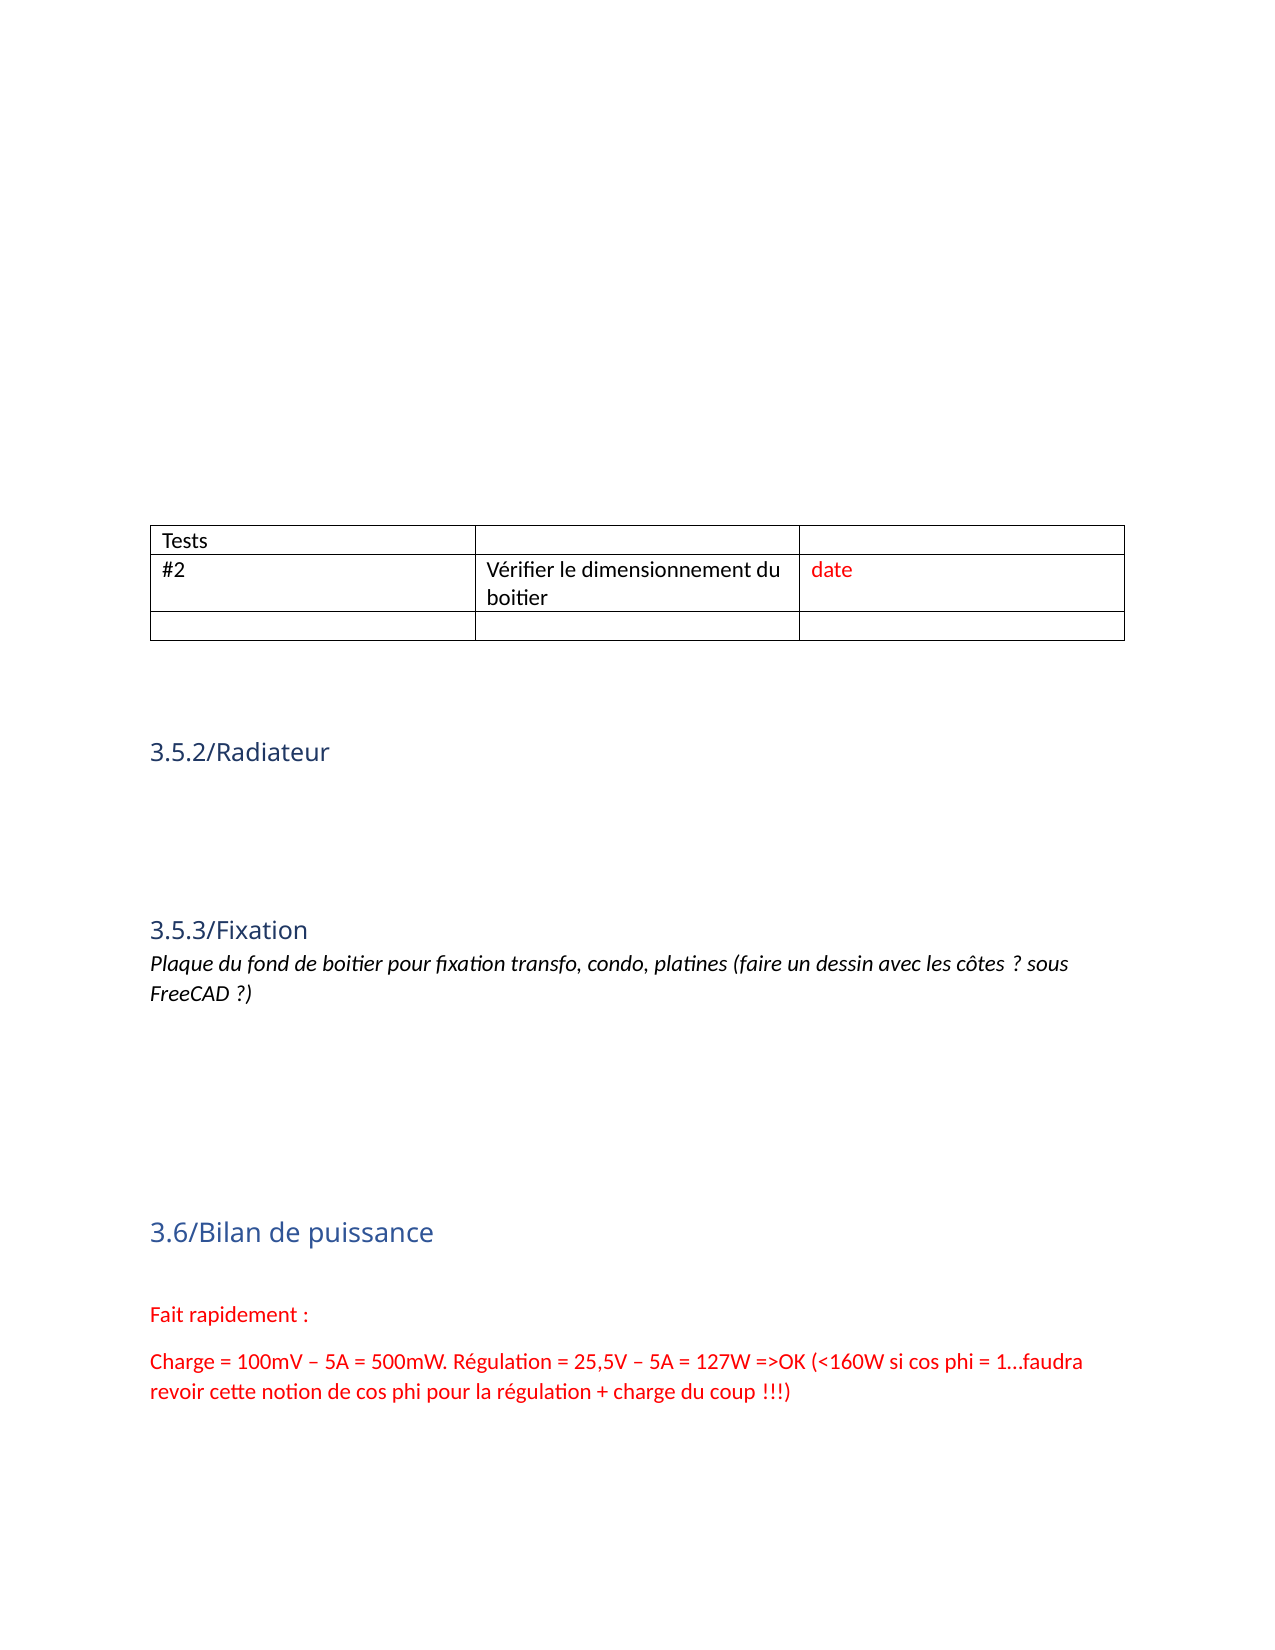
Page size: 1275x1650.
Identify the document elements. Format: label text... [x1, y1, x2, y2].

text Fait rapidement : [150, 1300, 1125, 1328]
table_cell date [800, 555, 1124, 611]
table_header Tests [151, 526, 475, 554]
table_header [476, 526, 799, 554]
subtitle 3.6/Bilan de puissance [150, 1214, 1125, 1251]
table_cell [476, 612, 799, 640]
table_cell #2 [151, 555, 475, 611]
subtitle 3.5.3/Fixation [150, 912, 1125, 946]
table_cell Vérifier le dimensionnement du boitier [476, 555, 799, 611]
table_cell [800, 612, 1124, 640]
table_cell [151, 612, 475, 640]
text Plaque du fond de boitier pour fixation transfo, condo, platines (faire un dessin avec les côtes ? sous FreeCAD ?) [150, 949, 1125, 1007]
table_header [800, 526, 1124, 554]
subtitle 3.5.2/Radiateur [150, 735, 1125, 769]
text Charge = 100mV – 5A = 500mW. Régulation = 25,5V – 5A = 127W =>OK (<160W si cos phi = 1…faudra revoir cette notion de cos phi pour la régulation + charge du coup !!!) [150, 1347, 1125, 1406]
